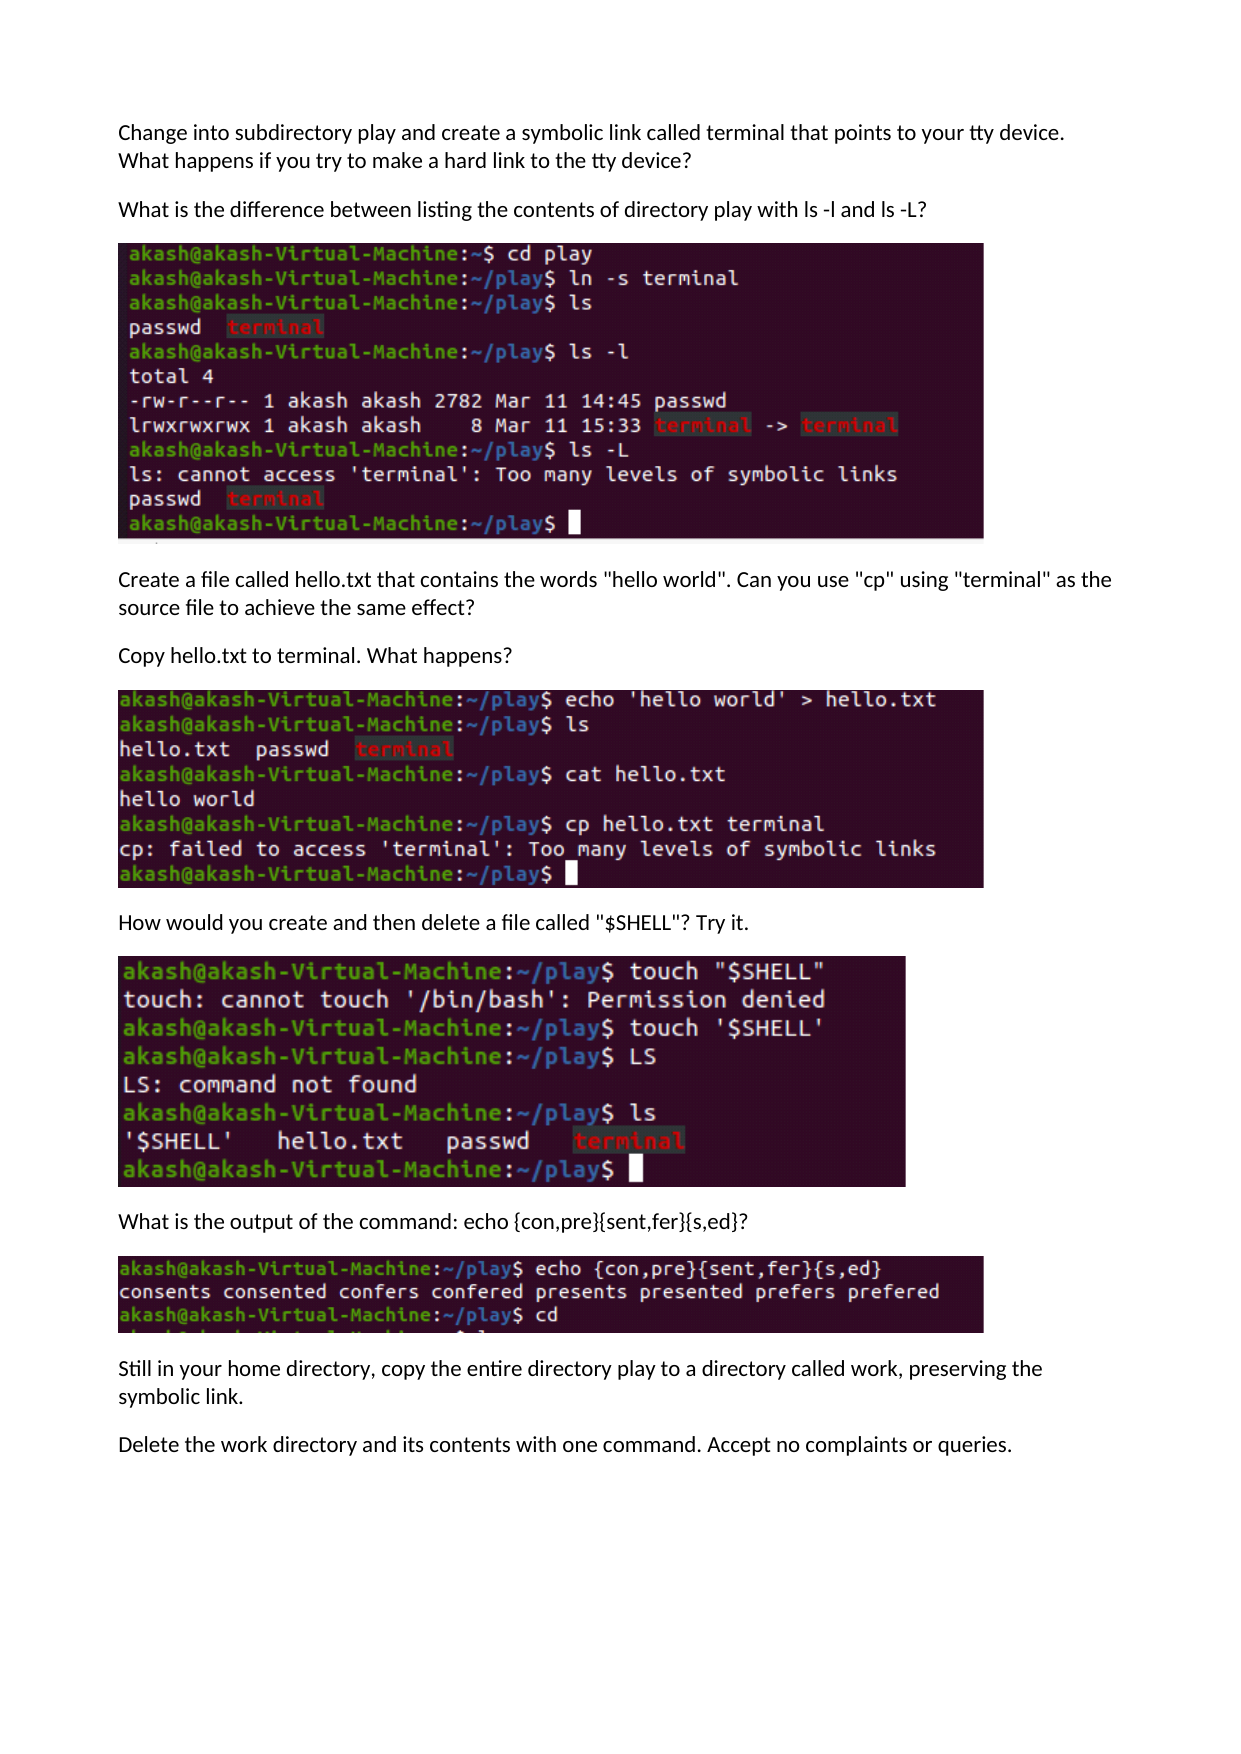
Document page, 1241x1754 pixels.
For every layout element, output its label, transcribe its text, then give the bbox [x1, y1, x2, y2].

text What is the output of the command: echo {con,pre}{sent,fer}{s,ed}? [118, 1207, 1122, 1236]
text Create a file called hello.txt that contains the words "hello world". Can you use "cp" using "terminal" as the source file to achieve the same effect? [118, 565, 1122, 621]
text Still in your home directory, copy the entire directory play to a directory called work, preserving the symbolic link. [118, 1354, 1122, 1410]
text Change into subdirectory play and create a symbolic link called terminal that points to your tty device. What happens if you try to make a hard link to the tty device? [118, 118, 1122, 174]
text What is the difference between listing the contents of directory play with ls -l and ls -L? [118, 195, 1122, 223]
text Copy hello.txt to terminal. What happens? [118, 642, 1122, 669]
text Delete the work directory and its contents with one command. Accept no complaints or queries. [118, 1431, 1122, 1459]
text How would you create and then delete a file called "$SHELL"? Try it. [118, 908, 1122, 936]
